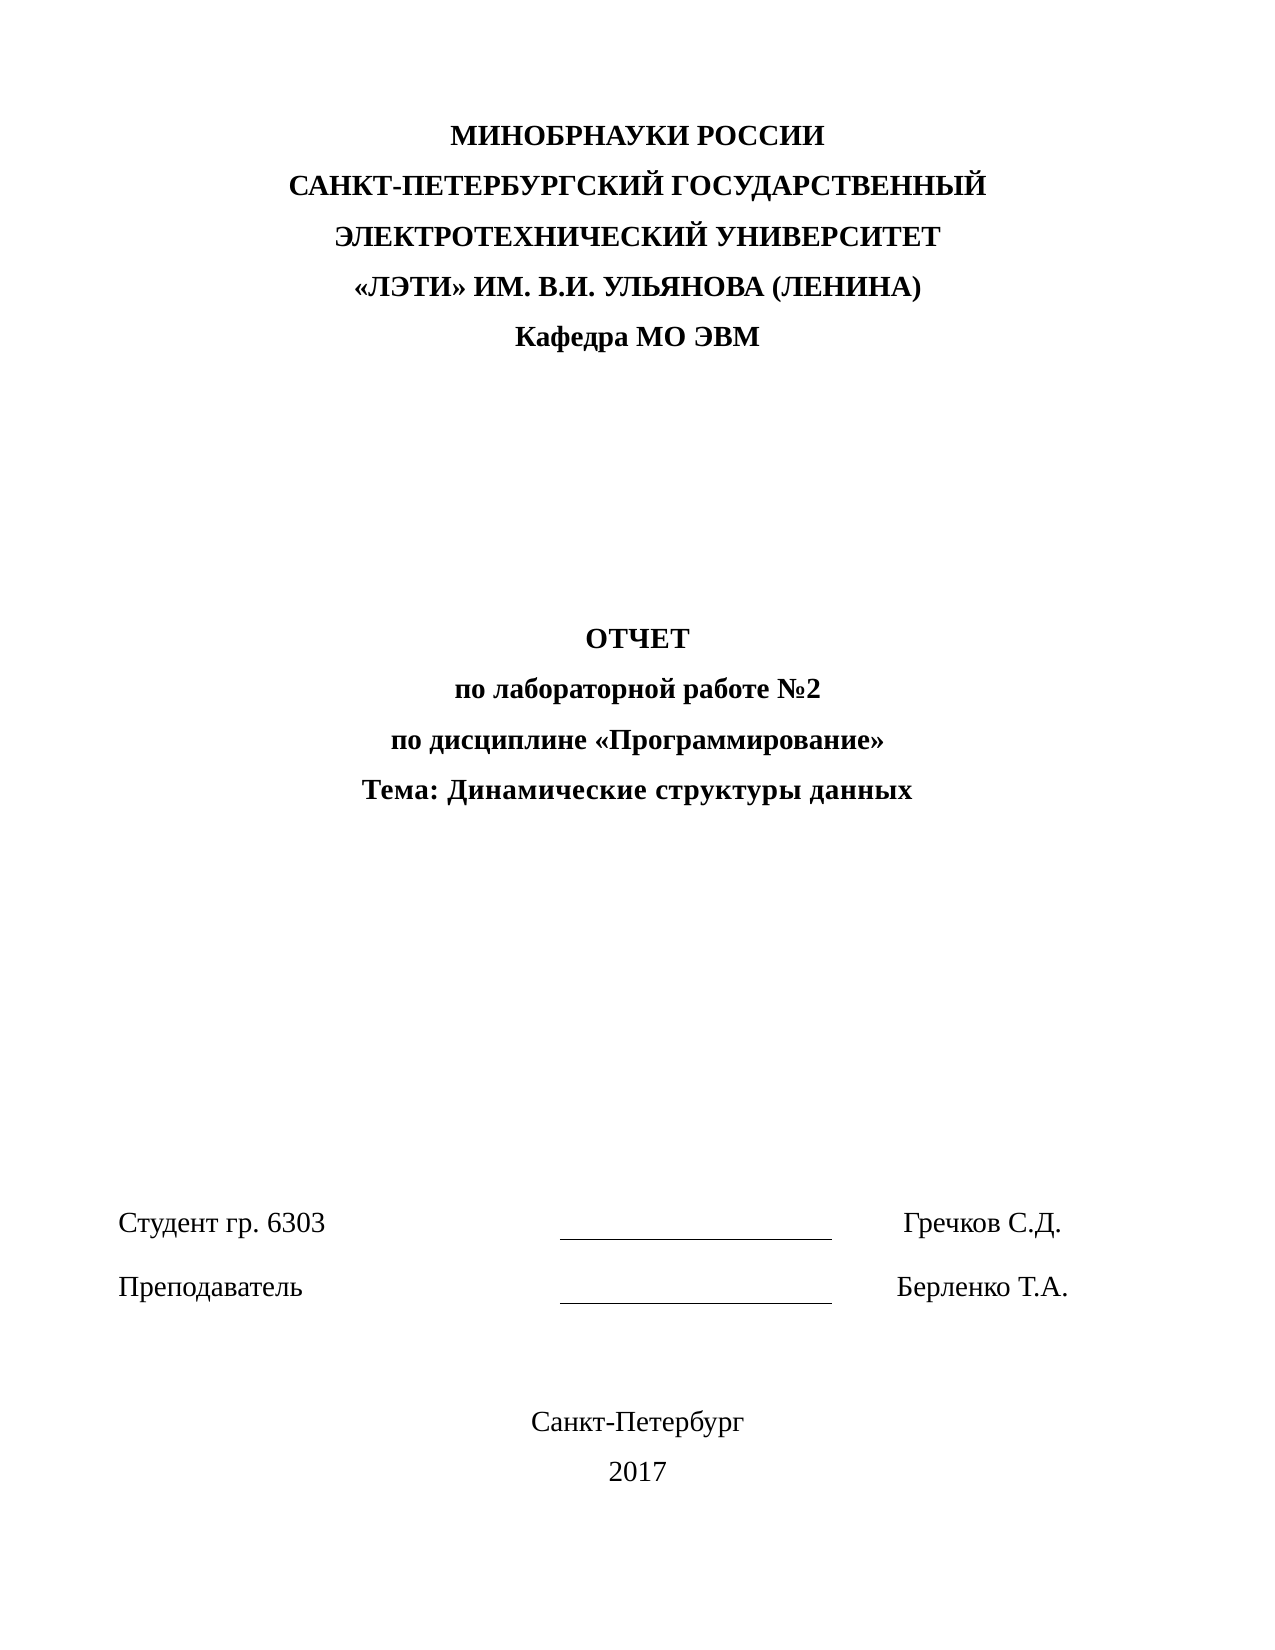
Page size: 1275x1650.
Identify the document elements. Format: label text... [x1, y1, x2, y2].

text по дисциплине «Программирование» [118, 722, 1157, 755]
text МИНОБРНАУКИ РОССИИ [118, 118, 1157, 152]
table_header Студент гр. 6303 [107, 1175, 560, 1239]
text по лабораторной работе №2 [118, 672, 1157, 705]
table_header [560, 1175, 832, 1239]
text Санкт-Петербург [118, 1404, 1157, 1438]
table_cell [560, 1240, 832, 1303]
table_header Гречков С.Д. [832, 1175, 1133, 1239]
text отчет [118, 621, 1157, 655]
text Тема: Динамические структуры данных [118, 772, 1157, 806]
text Кафедра МО ЭВМ [118, 319, 1157, 353]
table_cell Преподаватель [107, 1239, 560, 1303]
text «ЛЭТИ» им. В.И. Ульянова (Ленина) [118, 269, 1157, 303]
text 2017 [118, 1454, 1157, 1488]
text Санкт-Петербургский государственный [118, 168, 1157, 202]
table_cell Берленко Т.А. [832, 1239, 1133, 1303]
text электротехнический университет [118, 219, 1157, 252]
